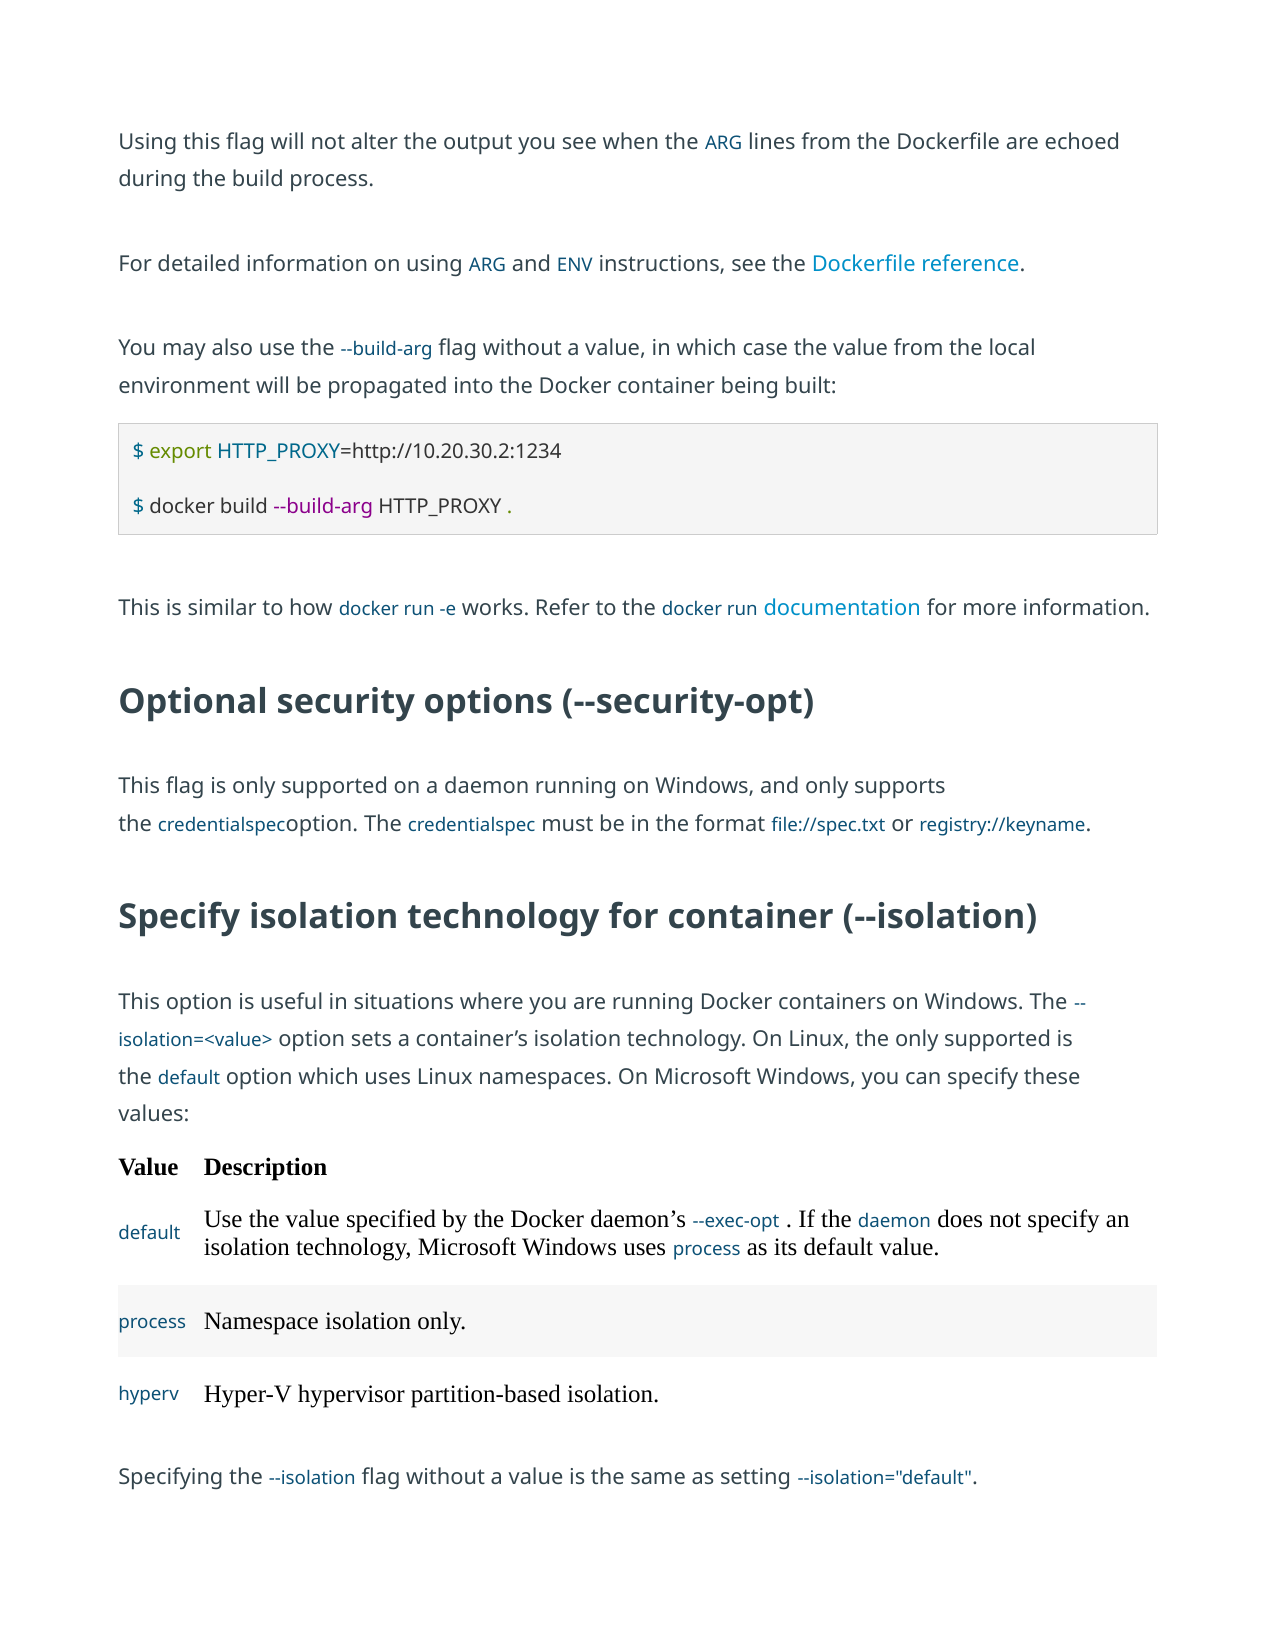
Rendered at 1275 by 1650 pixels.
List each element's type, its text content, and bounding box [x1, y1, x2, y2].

table_cell Hyper-V hypervisor partition-based isolation. [204, 1357, 1157, 1429]
subtitle Optional security options (--security-opt) [118, 677, 1157, 723]
table_header Description [204, 1152, 1157, 1180]
text This flag is only supported on a daemon running on Windows, and only supports the credentialspecoption. The credentialspec must be in the format file://spec.txt or registry://keyname. [118, 762, 1157, 837]
text For detailed information on using ARG and ENV instructions, see the Dockerfile reference. [118, 240, 1157, 277]
table_cell hyperv [118, 1357, 203, 1429]
text $ export HTTP_PROXY=http://10.20.30.2:1234 [119, 424, 1157, 465]
table_cell Namespace isolation only. [204, 1285, 1157, 1357]
table_cell default [118, 1180, 203, 1285]
text You may also use the --build-arg flag without a value, in which case the value from the local environment will be propagated into the Docker container being built: [118, 324, 1157, 399]
text Using this flag will not alter the output you see when the ARG lines from the Dockerfile are echoed during the build process. [118, 118, 1157, 193]
text This option is useful in situations where you are running Docker containers on Windows. The --isolation=<value> option sets a container’s isolation technology. On Linux, the only supported is the default option which uses Linux namespaces. On Microsoft Windows, you can specify these values: [118, 978, 1157, 1128]
table_cell process [118, 1285, 203, 1357]
table_cell Use the value specified by the Docker daemon’s --exec-opt . If the daemon does not specify an isolation technology, Microsoft Windows uses process as its default value. [204, 1180, 1157, 1285]
table_header Value [118, 1152, 203, 1180]
subtitle Specify isolation technology for container (--isolation) [118, 892, 1157, 939]
text Specifying the --isolation flag without a value is the same as setting --isolation="default". [118, 1453, 1157, 1490]
text $ docker build --build-arg HTTP_PROXY . [119, 478, 1157, 534]
text This is similar to how docker run -e works. Refer to the docker run documentation for more information. [118, 584, 1157, 622]
